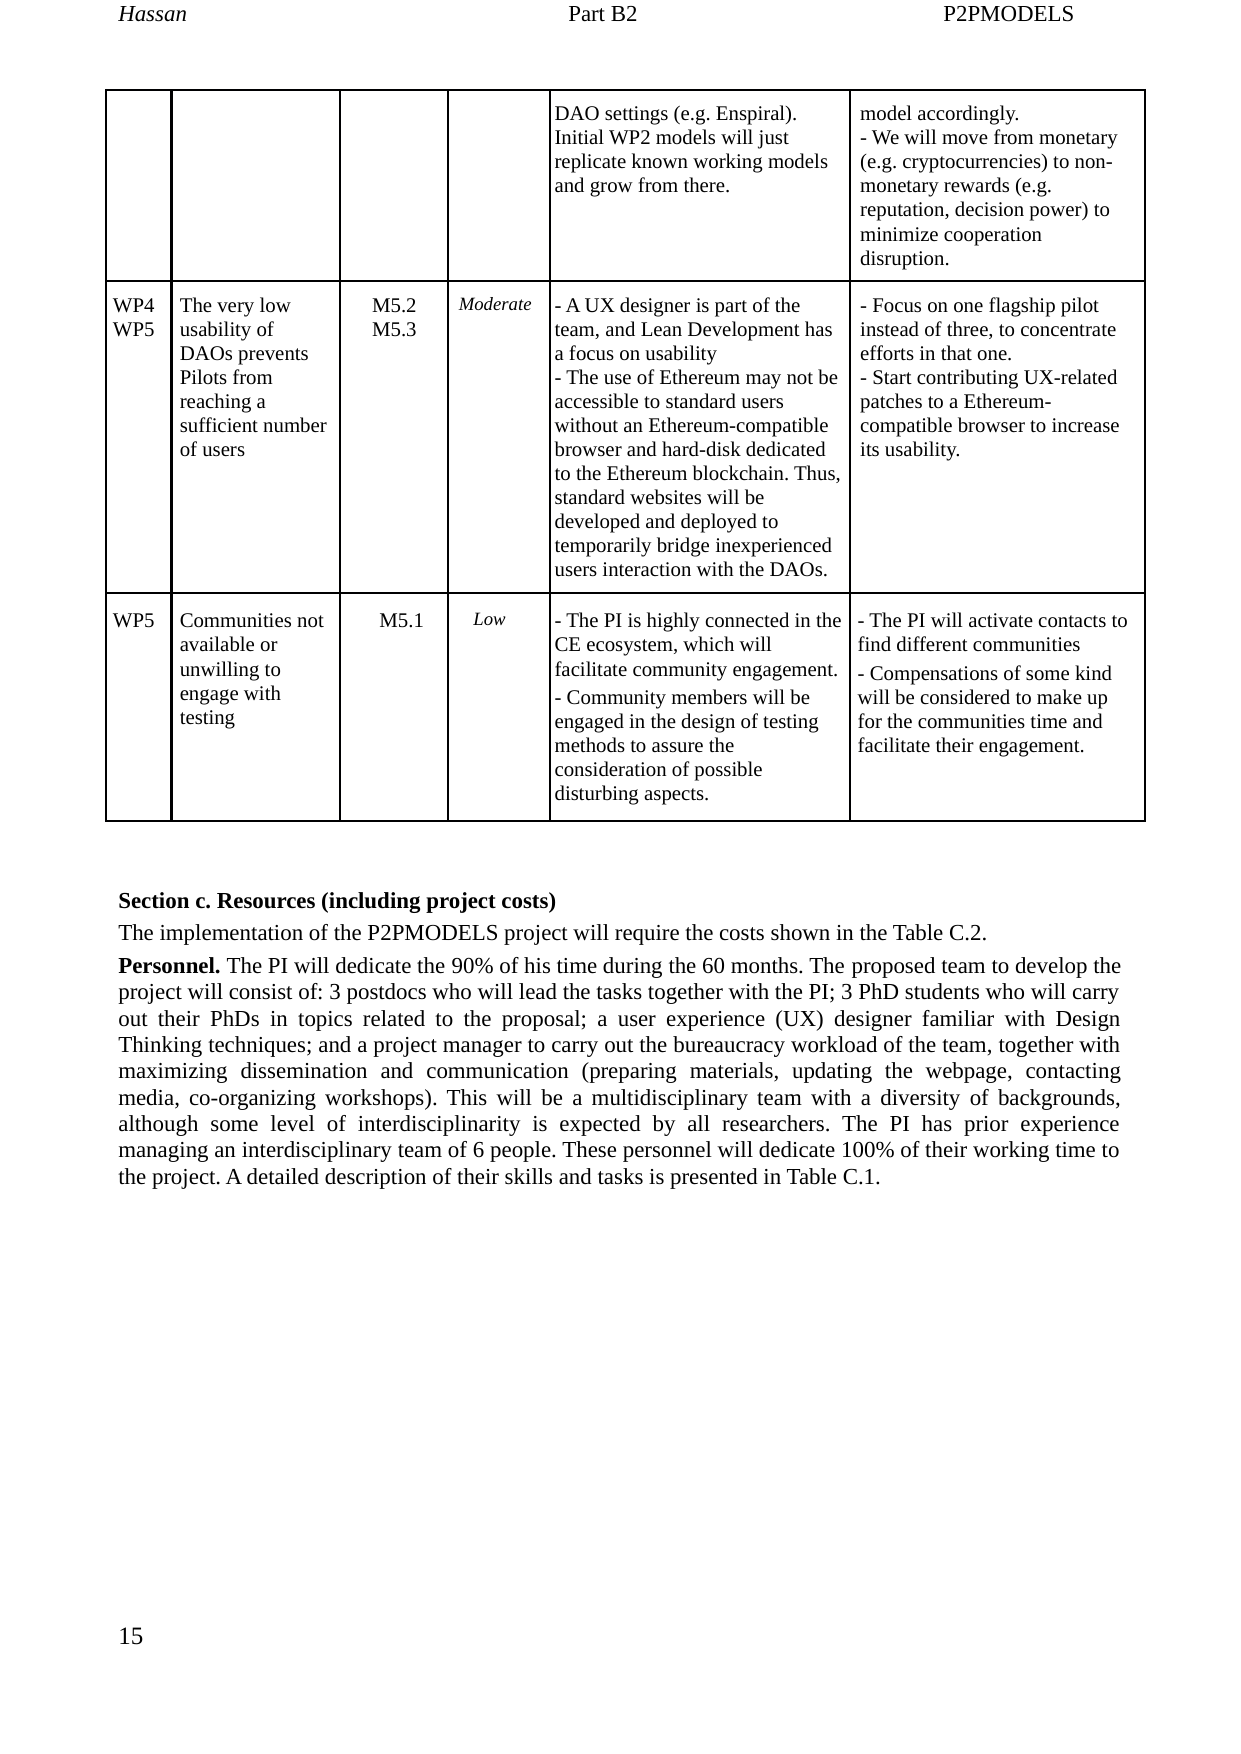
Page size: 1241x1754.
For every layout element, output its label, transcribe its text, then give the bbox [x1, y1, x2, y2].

table_cell - Focus on one flagship pilot instead of three, to concentrate efforts in that one. - Start contributing UX-related patches to a Ethereum-compatible browser to increase its usability. [851, 282, 1144, 592]
table_cell Low [449, 594, 549, 819]
table_cell M5.1 [341, 594, 447, 819]
table_cell [107, 91, 170, 280]
table_cell model accordingly. - We will move from monetary (e.g. cryptocurrencies) to non-monetary rewards (e.g. reputation, decision power) to minimize cooperation disruption. [851, 91, 1144, 280]
table_cell Moderate [449, 282, 549, 592]
table_cell WP5 [107, 594, 170, 819]
table_cell - A UX designer is part of the team, and Lean Development has a focus on usability - The use of Ethereum may not be accessible to standard users without an Ethereum-compatible browser and hard-disk dedicated to the Ethereum blockchain. Thus, standard websites will be developed and deployed to temporarily bridge inexperienced users interaction with the DAOs. [551, 282, 849, 592]
text The implementation of the P2PMODELS project will require the costs shown in the Table C.2. [118, 919, 1122, 946]
table_cell [449, 91, 549, 280]
table_cell Communities not available or unwilling to engage with testing [173, 594, 339, 819]
table_cell DAO settings (e.g. Enspiral). Initial WP2 models will just replicate known working models and grow from there. [551, 91, 849, 280]
table_cell WP4 WP5 [107, 282, 170, 592]
table_cell - The PI is highly connected in the CE ecosystem, which will facilitate community engagement. - Community members will be engaged in the design of testing methods to assure the consideration of possible disturbing aspects. [551, 594, 849, 819]
table_cell - The PI will activate contacts to find different communities - Compensations of some kind will be considered to make up for the communities time and facilitate their engagement. [851, 594, 1144, 819]
table_cell M5.2 M5.3 [341, 282, 447, 592]
text Personnel. The PI will dedicate the 90% of his time during the 60 months. The proposed team to develop the project will consist of: 3 postdocs who will lead the tasks together with the PI; 3 PhD students who will carry out their PhDs in topics related to the proposal; a user experience (UX) designer familiar with Design Thinking techniques; and a project manager to carry out the bureaucracy workload of the team, together with maximizing dissemination and communication (preparing materials, updating the webpage, contacting media, co-organizing workshops). This will be a multidisciplinary team with a diversity of backgrounds, although some level of interdisciplinarity is expected by all researchers. The PI has prior experience managing an interdisciplinary team of 6 people. These personnel will dedicate 100% of their working time to the project. A detailed description of their skills and tasks is presented in Table C.1. [118, 952, 1122, 1189]
text Section c. Resources (including project costs) [118, 887, 1122, 913]
table_cell [173, 91, 339, 280]
table_cell The very low usability of DAOs prevents Pilots from reaching a sufficient number of users [173, 282, 339, 592]
table_cell [341, 91, 447, 280]
